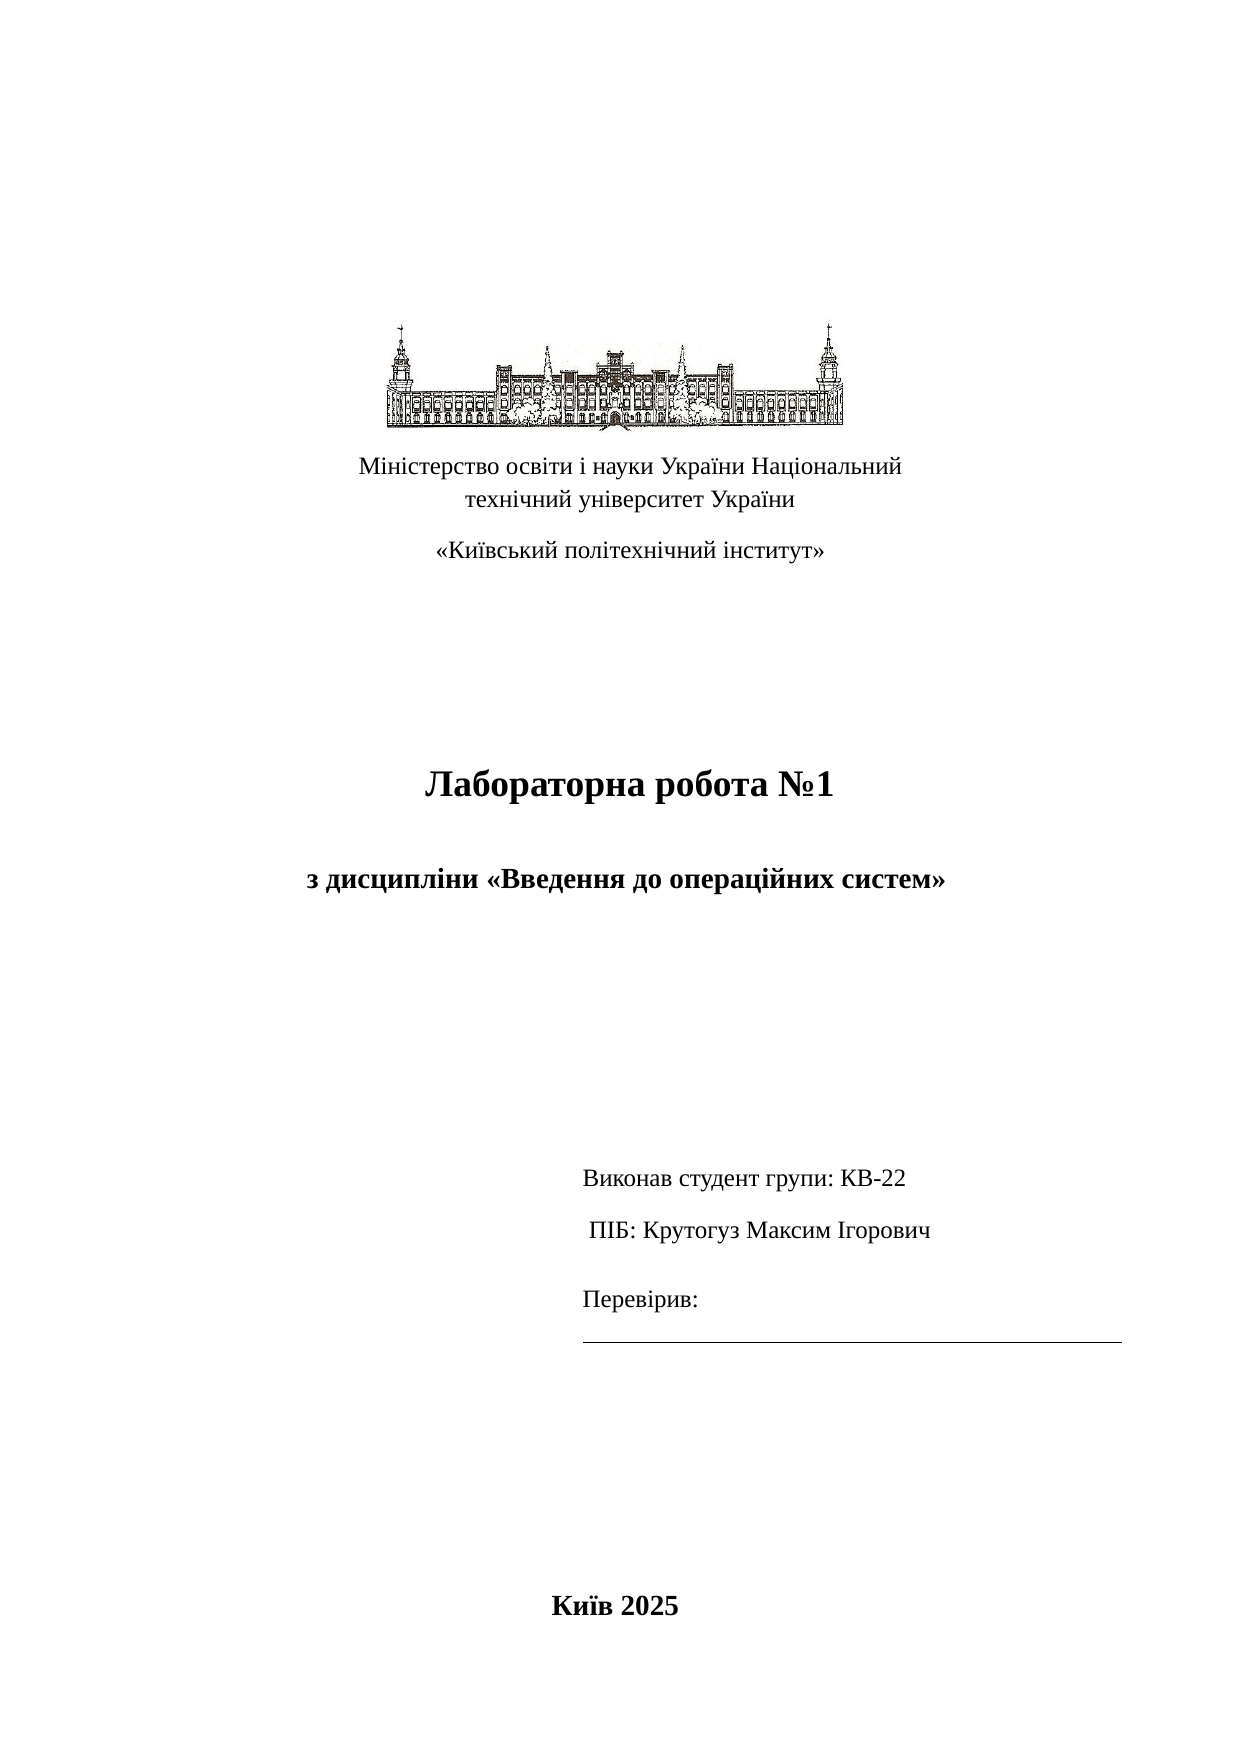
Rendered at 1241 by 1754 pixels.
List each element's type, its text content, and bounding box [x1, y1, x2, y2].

text Виконав студент групи: КВ-22 [582, 1163, 1107, 1191]
text з дисципліни «Введення до операційних систем» [131, 861, 1122, 894]
text Перевірив: [582, 1284, 1122, 1342]
text «Київський політехнічний інститут» [148, 532, 1112, 565]
text Київ 2025 [118, 1588, 1112, 1621]
text Міністерство освіти і науки України Національний технічний університет України [330, 451, 930, 513]
title Лабораторна робота №1 [148, 761, 1112, 804]
picture [384, 318, 849, 433]
text ПІБ: Крутогуз Максим Ігорович [582, 1215, 1107, 1244]
